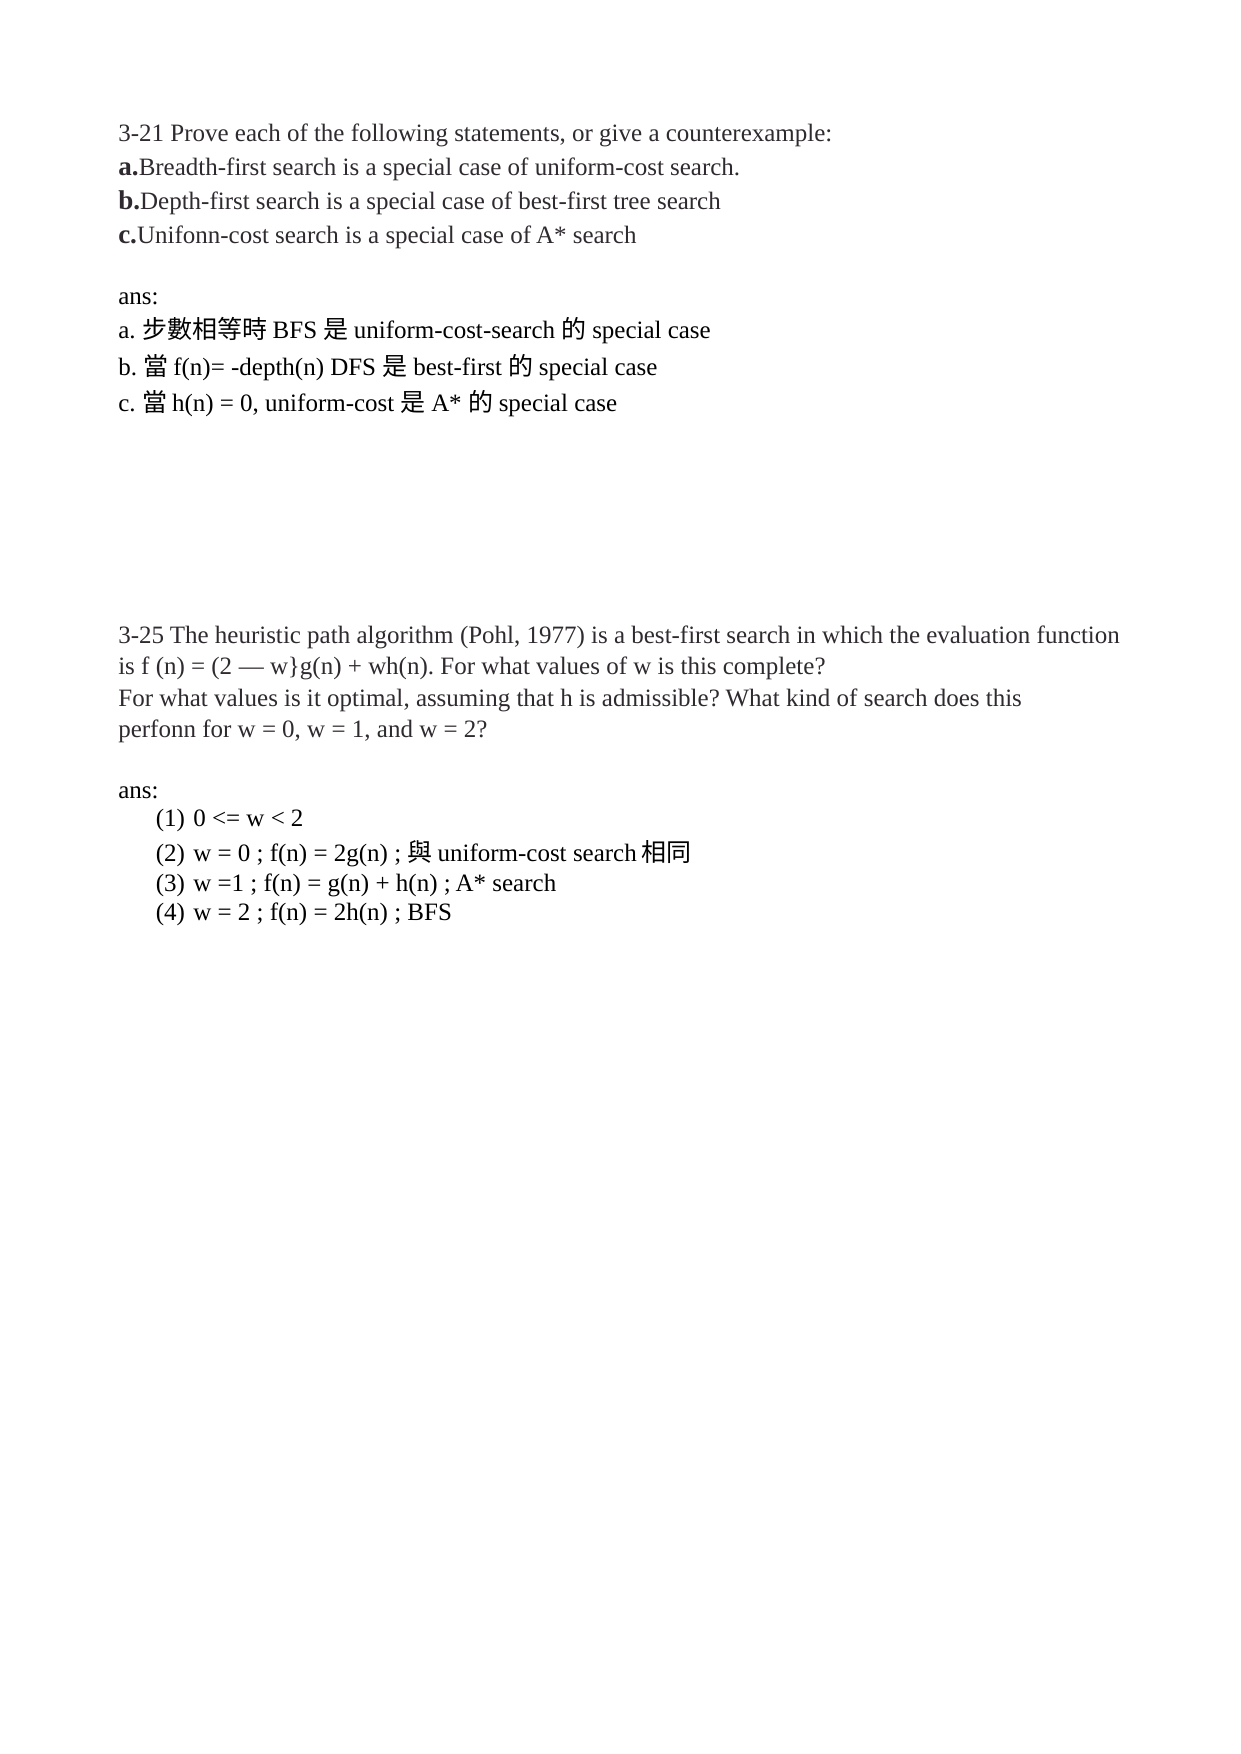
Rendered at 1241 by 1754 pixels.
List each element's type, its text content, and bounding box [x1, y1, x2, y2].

list w =1 ; f(n) = g(n) + h(n) ; A* search [156, 868, 1122, 897]
text 3-25 The heuristic path algorithm (Pohl, 1977) is a best-first search in which the evaluation function is f (n) = (2 — w}g(n) + wh(n). For what values of w is this complete? For what values is it optimal, assuming that h is admissible? What kind of search does this perfonn for w = 0, w = 1, and w = 2? [118, 620, 1122, 743]
list Breadth-first search is a special case of uniform-cost search. [118, 150, 1122, 181]
text b. 當f(n)= -depth(n) DFS 是 best-first 的 special case [118, 346, 1122, 382]
list w = 2 ; f(n) = 2h(n) ; BFS [156, 897, 1122, 926]
list Depth-first search is a special case of best-first tree search [118, 184, 1122, 215]
text a. 步數相等時 BFS 是 uniform-cost-search 的 special case [118, 310, 1122, 346]
text ans: [118, 281, 1122, 310]
text c. 當h(n) = 0, uniform-cost 是 A* 的 special case [118, 382, 1122, 418]
list w = 0 ; f(n) = 2g(n) ; 與uniform-cost search相同 [156, 832, 1122, 868]
text ans: [118, 775, 1122, 803]
list 0 <= w < 2 [156, 803, 1122, 832]
text 3-21 Prove each of the following statements, or give a counterexample: [118, 118, 1122, 147]
list Unifonn-cost search is a special case of A* search [118, 218, 1122, 249]
